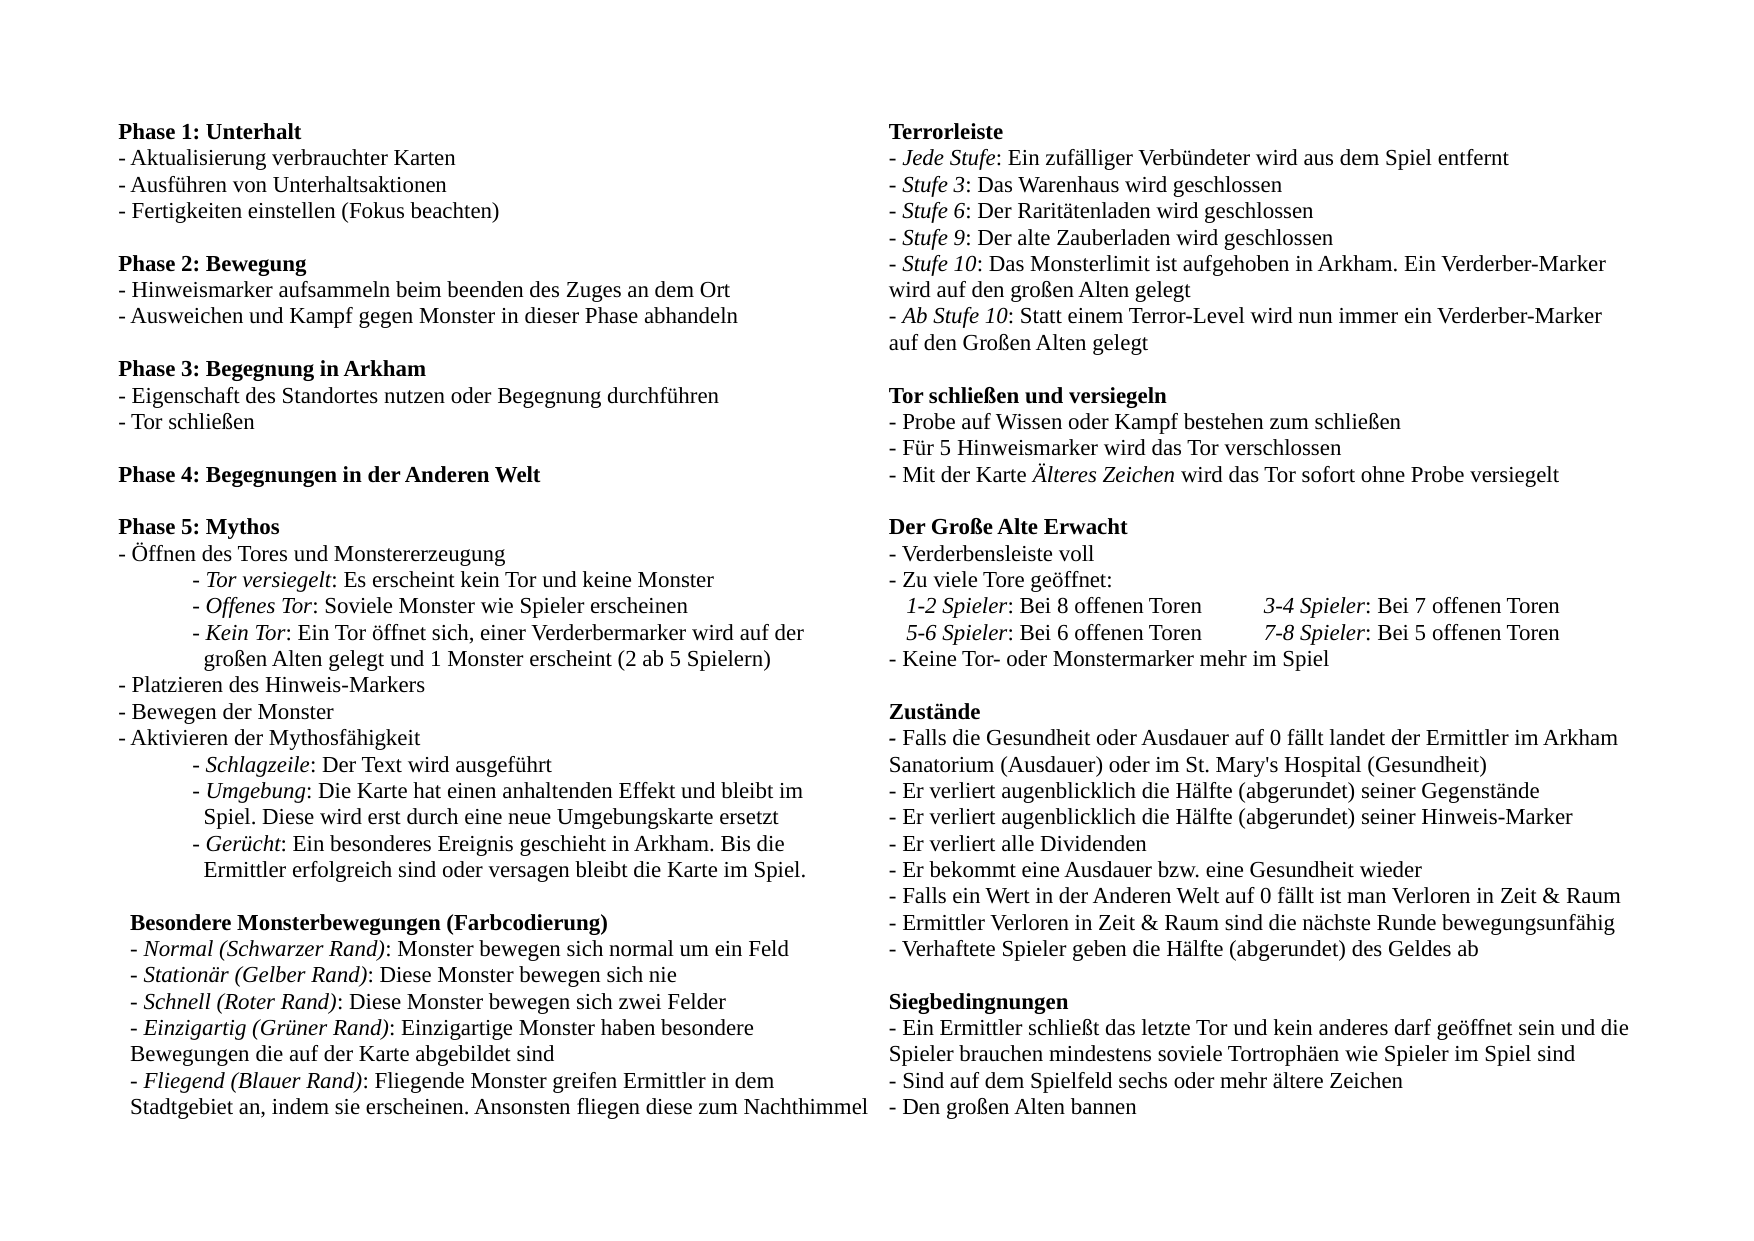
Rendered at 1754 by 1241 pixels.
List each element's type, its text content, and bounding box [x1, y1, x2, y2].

text - Stufe 10: Das Monsterlimit ist aufgehoben in Arkham. Ein Verderber-Marker wird auf den großen Alten gelegt [889, 250, 1636, 303]
text Phase 1: Unterhalt [118, 118, 877, 144]
text - Er verliert augenblicklich die Hälfte (abgerundet) seiner Gegenstände [889, 777, 1636, 803]
text Phase 5: Mythos [118, 513, 877, 540]
text - Er verliert augenblicklich die Hälfte (abgerundet) seiner Hinweis-Marker [889, 803, 1636, 830]
text 5-6 Spieler: Bei 6 offenen Toren 7-8 Spieler: Bei 5 offenen Toren [889, 619, 1636, 645]
text - Er verliert alle Dividenden [889, 830, 1636, 856]
text - Zu viele Tore geöffnet: [889, 566, 1636, 592]
text - Fliegend (Blauer Rand): Fliegende Monster greifen Ermittler in dem Stadtgebiet an, indem sie erscheinen. Ansonsten fliegen diese zum Nachthimmel [130, 1067, 877, 1119]
text - Schnell (Roter Rand): Diese Monster bewegen sich zwei Felder [130, 988, 877, 1014]
text - Platzieren des Hinweis-Markers [118, 672, 877, 698]
text - Normal (Schwarzer Rand): Monster bewegen sich normal um ein Feld [130, 935, 877, 961]
text - Ein Ermittler schließt das letzte Tor und kein anderes darf geöffnet sein und die Spieler brauchen mindestens soviele Tortrophäen wie Spieler im Spiel sind [889, 1014, 1636, 1067]
text - Mit der Karte Älteres Zeichen wird das Tor sofort ohne Probe versiegelt [889, 461, 1636, 487]
text - Probe auf Wissen oder Kampf bestehen zum schließen [889, 408, 1636, 434]
text - Verhaftete Spieler geben die Hälfte (abgerundet) des Geldes ab [889, 935, 1636, 961]
text - Für 5 Hinweismarker wird das Tor verschlossen [889, 434, 1636, 461]
text - Den großen Alten bannen [889, 1093, 1636, 1119]
text Zustände [889, 698, 1636, 724]
text - Stufe 9: Der alte Zauberladen wird geschlossen [889, 223, 1636, 250]
text - Fertigkeiten einstellen (Fokus beachten) [118, 197, 877, 223]
text Phase 2: Bewegung [118, 250, 877, 276]
text - Tor schließen [118, 408, 877, 434]
text Phase 3: Begegnung in Arkham [118, 355, 877, 382]
text Terrorleiste [889, 118, 1636, 144]
text Tor schließen und versiegeln [889, 382, 1636, 408]
text - Aktualisierung verbrauchter Karten [118, 144, 877, 171]
text - Eigenschaft des Standortes nutzen oder Begegnung durchführen [118, 382, 877, 408]
text - Bewegen der Monster [118, 698, 877, 724]
text - Falls die Gesundheit oder Ausdauer auf 0 fällt landet der Ermittler im Arkham Sanatorium (Ausdauer) oder im St. Mary's Hospital (Gesundheit) [889, 724, 1636, 777]
text - Ausweichen und Kampf gegen Monster in dieser Phase abhandeln [118, 303, 877, 329]
text - Jede Stufe: Ein zufälliger Verbündeter wird aus dem Spiel entfernt [889, 144, 1636, 171]
text - Ab Stufe 10: Statt einem Terror-Level wird nun immer ein Verderber-Marker auf den Großen Alten gelegt [889, 303, 1636, 355]
text Phase 4: Begegnungen in der Anderen Welt [118, 461, 877, 487]
text - Öffnen des Tores und Monstererzeugung [118, 540, 877, 566]
text - Falls ein Wert in der Anderen Welt auf 0 fällt ist man Verloren in Zeit & Raum [889, 882, 1636, 909]
text Der Große Alte Erwacht [889, 513, 1636, 540]
text - Tor versiegelt: Es erscheint kein Tor und keine Monster [118, 566, 877, 592]
text - Keine Tor- oder Monstermarker mehr im Spiel [889, 645, 1636, 672]
text - Kein Tor: Ein Tor öffnet sich, einer Verderbermarker wird auf der großen Alten gelegt und 1 Monster erscheint (2 ab 5 Spielern) [118, 619, 877, 672]
text - Verderbensleiste voll [889, 540, 1636, 566]
text - Umgebung: Die Karte hat einen anhaltenden Effekt und bleibt im Spiel. Diese wird erst durch eine neue Umgebungskarte ersetzt [118, 777, 877, 830]
text - Einzigartig (Grüner Rand): Einzigartige Monster haben besondere Bewegungen die auf der Karte abgebildet sind [130, 1014, 877, 1067]
text 1-2 Spieler: Bei 8 offenen Toren 3-4 Spieler: Bei 7 offenen Toren [889, 592, 1636, 619]
text - Gerücht: Ein besonderes Ereignis geschieht in Arkham. Bis die Ermittler erfolgreich sind oder versagen bleibt die Karte im Spiel. [118, 830, 877, 882]
text - Offenes Tor: Soviele Monster wie Spieler erscheinen [118, 592, 877, 619]
text - Stufe 3: Das Warenhaus wird geschlossen [889, 171, 1636, 197]
text - Ausführen von Unterhaltsaktionen [118, 171, 877, 197]
text Besondere Monsterbewegungen (Farbcodierung) [130, 909, 877, 935]
text - Hinweismarker aufsammeln beim beenden des Zuges an dem Ort [118, 276, 877, 303]
text - Er bekommt eine Ausdauer bzw. eine Gesundheit wieder [889, 856, 1636, 882]
text Siegbedingnungen [889, 988, 1636, 1014]
text - Schlagzeile: Der Text wird ausgeführt [118, 751, 877, 777]
text - Ermittler Verloren in Zeit & Raum sind die nächste Runde bewegungsunfähig [889, 909, 1636, 935]
text - Aktivieren der Mythosfähigkeit [118, 724, 877, 751]
text - Sind auf dem Spielfeld sechs oder mehr ältere Zeichen [889, 1067, 1636, 1093]
text - Stationär (Gelber Rand): Diese Monster bewegen sich nie [130, 961, 877, 988]
text - Stufe 6: Der Raritätenladen wird geschlossen [889, 197, 1636, 223]
